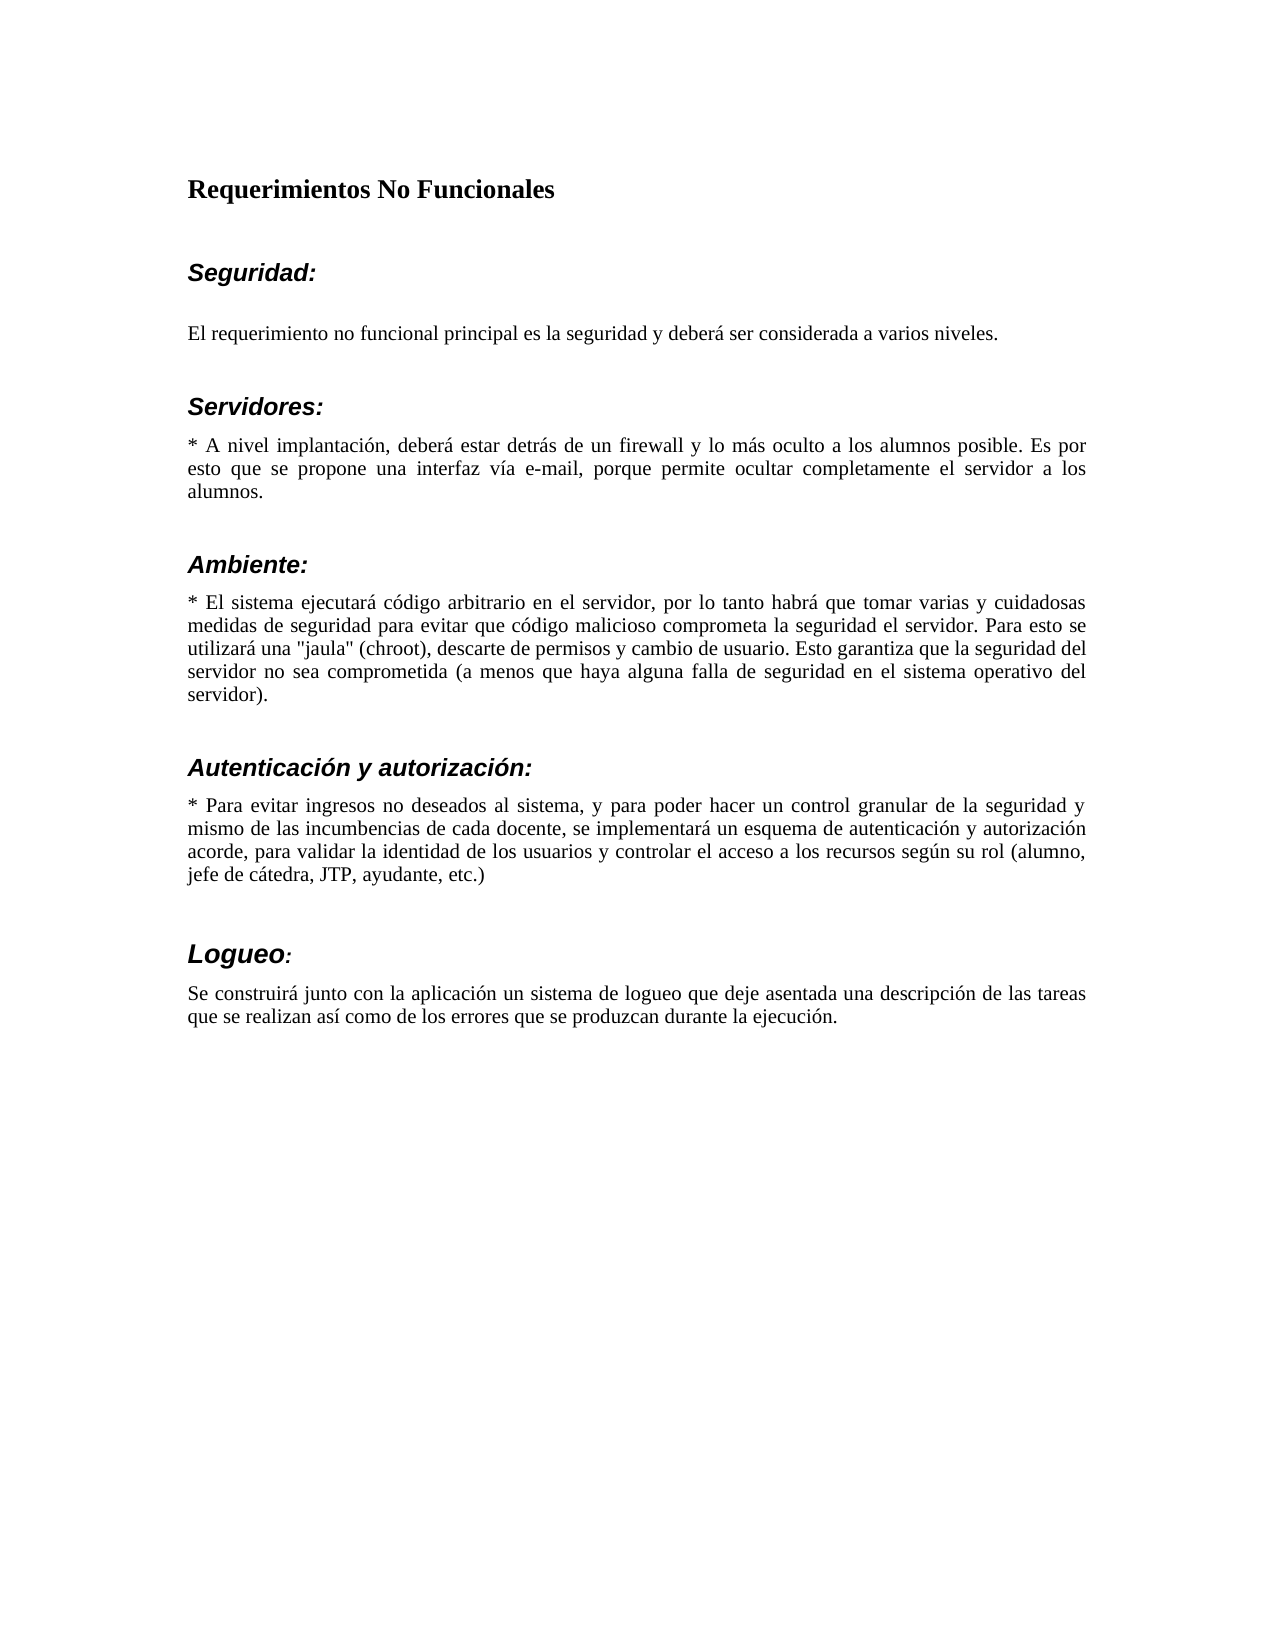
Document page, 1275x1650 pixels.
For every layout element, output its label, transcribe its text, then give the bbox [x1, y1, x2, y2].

subtitle Ambiente: [187, 551, 1087, 578]
text * Para evitar ingresos no deseados al sistema, y para poder hacer un control granular de la seguridad y mismo de las incumbencias de cada docente, se implementará un esquema de autenticación y autorización acorde, para validar la identidad de los usuarios y controlar el acceso a los recursos según su rol (alumno, jefe de cátedra, JTP, ayudante, etc.) [187, 794, 1087, 886]
text * A nivel implantación, deberá estar detrás de un firewall y lo más oculto a los alumnos posible. Es por esto que se propone una interfaz vía e-mail, porque permite ocultar completamente el servidor a los alumnos. [187, 433, 1087, 503]
subtitle Requerimientos No Funcionales [187, 175, 1087, 205]
text Se construirá junto con la aplicación un sistema de logueo que deje asentada una descripción de las tareas que se realizan así como de los errores que se produzcan durante la ejecución. [187, 982, 1087, 1028]
subtitle Autenticación y autorización: [187, 754, 1087, 782]
text * El sistema ejecutará código arbitrario en el servidor, por lo tanto habrá que tomar varias y cuidadosas medidas de seguridad para evitar que código malicioso comprometa la seguridad el servidor. Para esto se utilizará una "jaula" (chroot), descarte de permisos y cambio de usuario. Esto garantiza que la seguridad del servidor no sea comprometida (a menos que haya alguna falla de seguridad en el sistema operativo del servidor). [187, 591, 1087, 706]
text El requerimiento no funcional principal es la seguridad y deberá ser considerada a varios niveles. [187, 322, 1087, 345]
subtitle Logueo: [187, 939, 1087, 969]
subtitle Seguridad: [187, 259, 1087, 287]
subtitle Servidores: [187, 393, 1087, 421]
